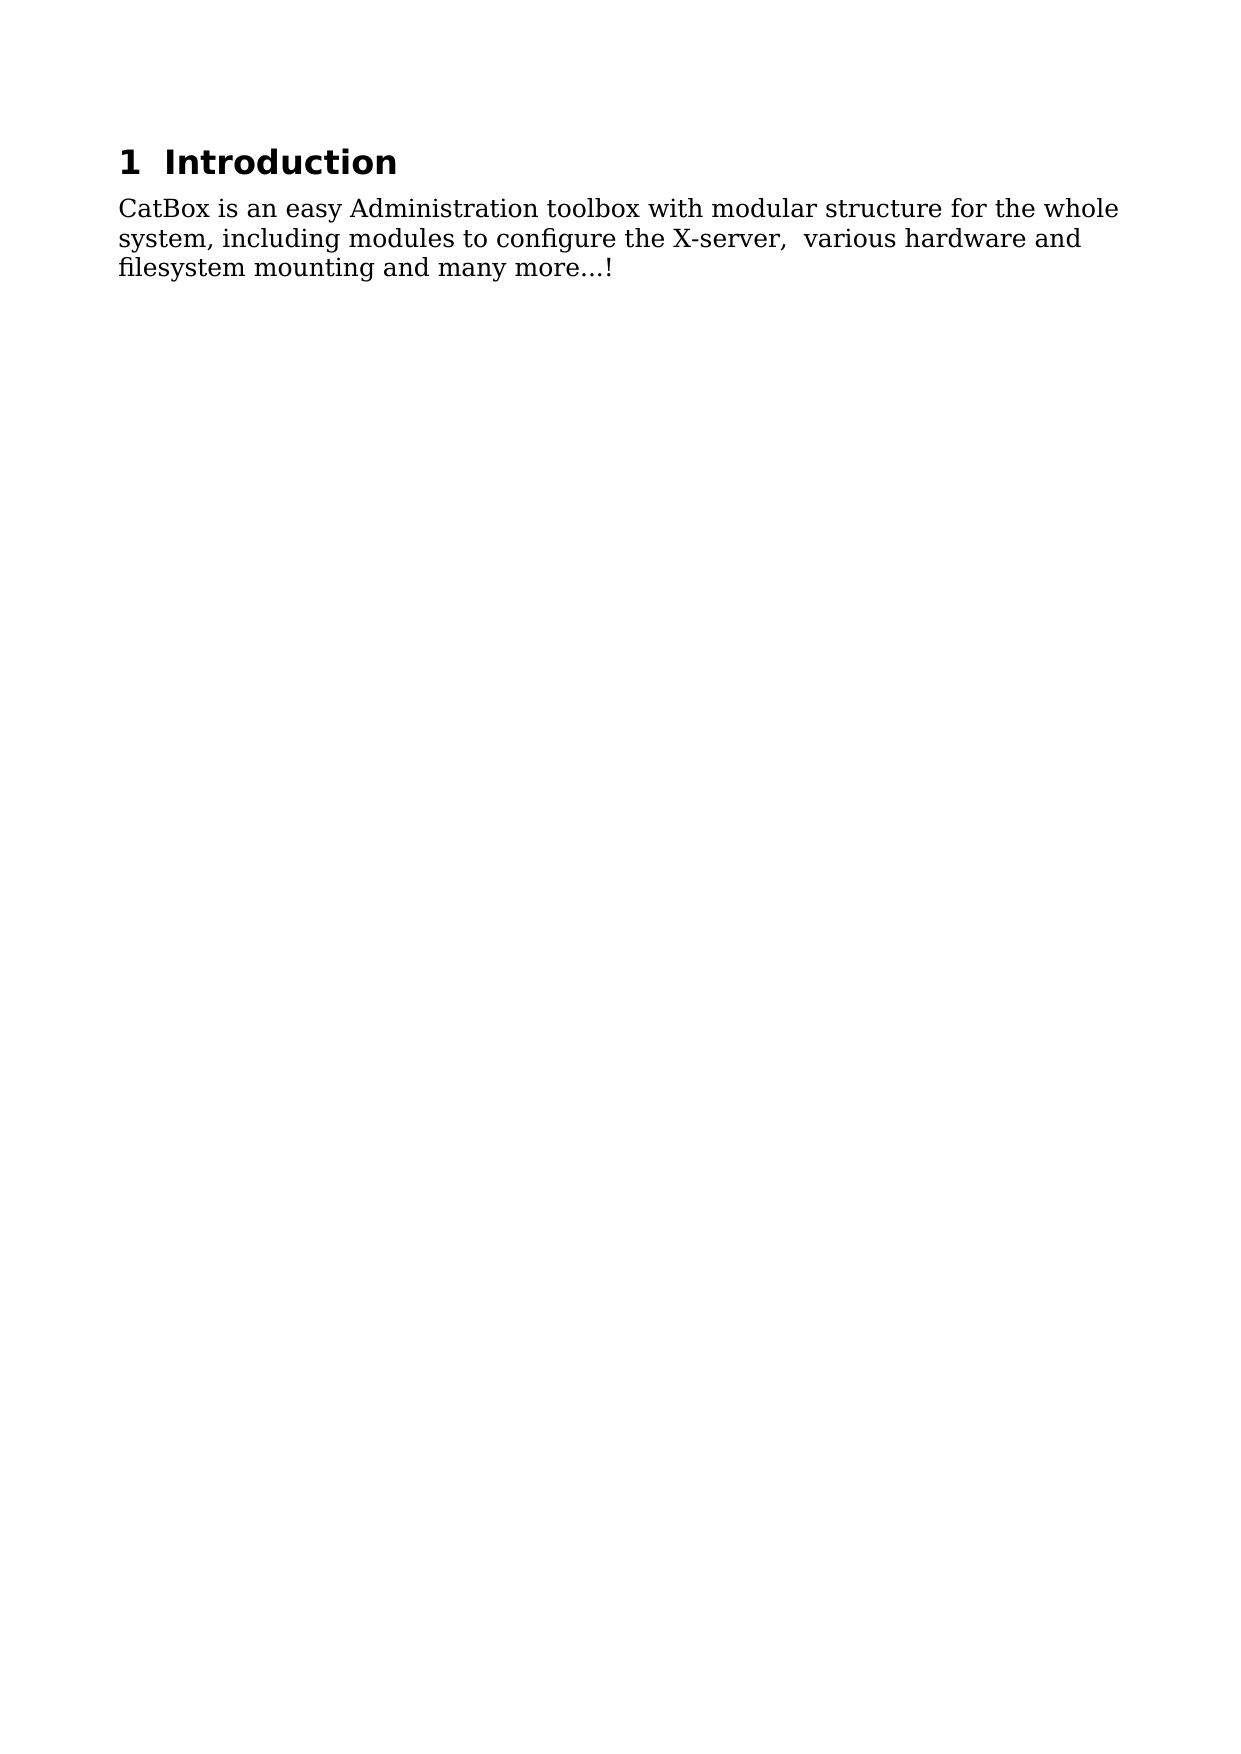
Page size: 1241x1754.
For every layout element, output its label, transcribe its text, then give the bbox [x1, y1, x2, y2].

text CatBox is an easy Administration toolbox with modular structure for the whole system, including modules to configure the X-server, various hardware and filesystem mounting and many more...! [118, 195, 1122, 282]
subtitle Introduction [118, 143, 1122, 182]
